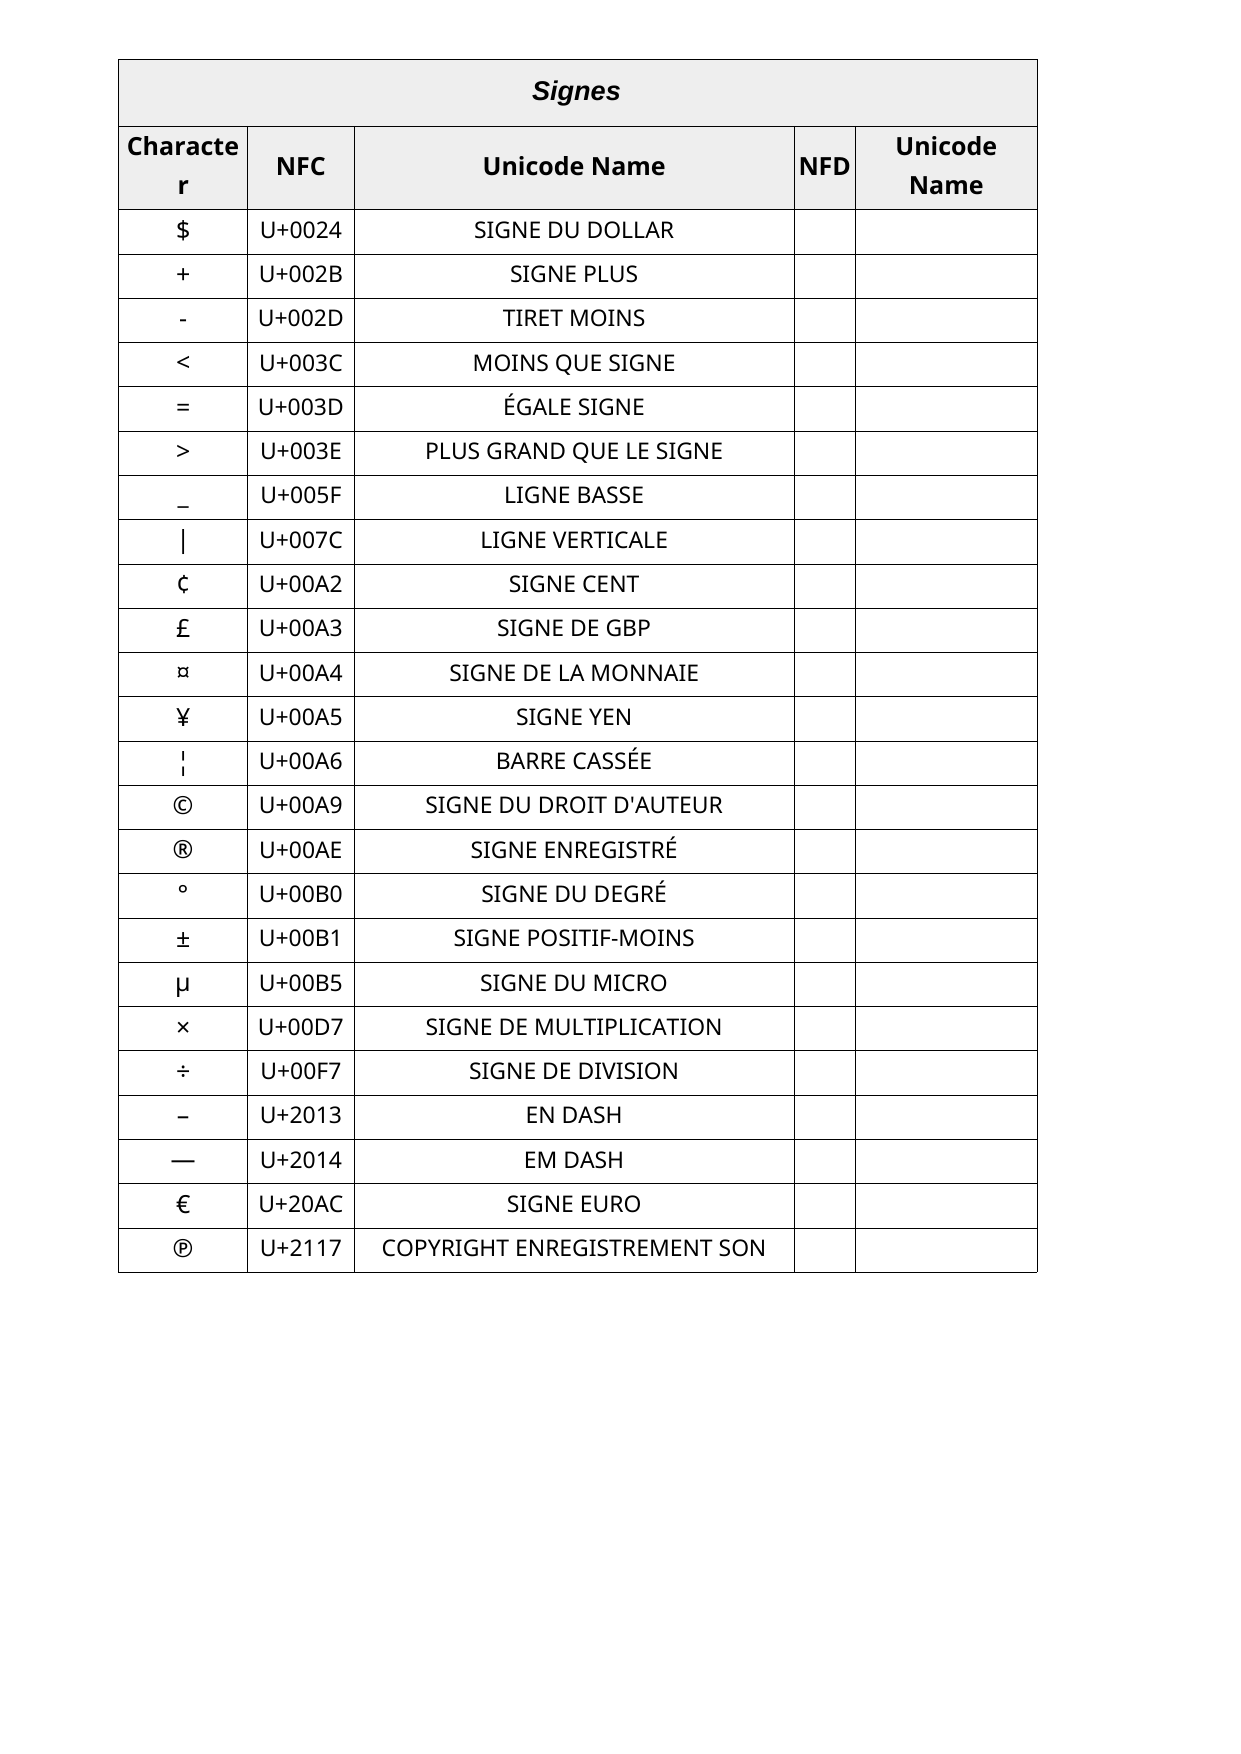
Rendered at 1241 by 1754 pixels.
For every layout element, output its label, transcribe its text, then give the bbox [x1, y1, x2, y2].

table_cell U+00B1 [248, 919, 354, 962]
table_cell [795, 1007, 855, 1050]
table_cell U+005F [248, 476, 354, 519]
table_cell | [119, 520, 247, 563]
table_cell SIGNE CENT [355, 565, 794, 608]
table_cell NFD [795, 127, 855, 209]
table_cell [856, 697, 1037, 741]
table_cell [795, 432, 855, 475]
table_cell SIGNE POSITIF-MOINS [355, 919, 794, 962]
table_cell [856, 210, 1037, 253]
table_cell U+00B0 [248, 874, 354, 918]
table_cell [856, 653, 1037, 696]
table_cell [856, 432, 1037, 475]
table_cell [856, 1007, 1037, 1050]
table_cell BARRE CASSÉE [355, 742, 794, 785]
table_cell Character [119, 127, 247, 209]
table_cell [856, 299, 1037, 342]
table_cell U+003D [248, 387, 354, 431]
table_cell [795, 919, 855, 962]
table_cell ÉGALE SIGNE [355, 387, 794, 431]
table_cell [795, 963, 855, 1006]
table_cell ÷ [119, 1051, 247, 1095]
table_cell $ [119, 210, 247, 253]
table_cell U+002D [248, 299, 354, 342]
table_cell SIGNE DE GBP [355, 609, 794, 652]
table_cell [795, 1140, 855, 1183]
table_cell [795, 1184, 855, 1227]
table_cell Unicode Name [355, 127, 794, 209]
table_cell ¦ [119, 742, 247, 785]
table_cell Unicode Name [856, 127, 1037, 209]
table_cell SIGNE DE MULTIPLICATION [355, 1007, 794, 1050]
table_cell U+00F7 [248, 1051, 354, 1095]
table_cell SIGNE DU DEGRÉ [355, 874, 794, 918]
table_cell [856, 919, 1037, 962]
table_cell NFC [248, 127, 354, 209]
table_cell U+00A5 [248, 697, 354, 741]
table_cell [856, 830, 1037, 873]
table_cell € [119, 1184, 247, 1227]
table_cell U+00B5 [248, 963, 354, 1006]
table_cell [795, 1229, 855, 1272]
table_cell [856, 387, 1037, 431]
table_cell [856, 963, 1037, 1006]
table_cell MOINS QUE SIGNE [355, 343, 794, 386]
table_cell — [119, 1140, 247, 1183]
table_cell U+00A4 [248, 653, 354, 696]
table_cell U+00A9 [248, 786, 354, 829]
table_cell [856, 1140, 1037, 1183]
table_cell ° [119, 874, 247, 918]
table_cell [856, 1184, 1037, 1227]
table_cell [795, 343, 855, 386]
table_cell ¢ [119, 565, 247, 608]
table_cell [795, 255, 855, 298]
table_cell PLUS GRAND QUE LE SIGNE [355, 432, 794, 475]
table_cell U+007C [248, 520, 354, 563]
table_cell _ [119, 476, 247, 519]
table_cell [856, 565, 1037, 608]
table_cell [795, 520, 855, 563]
table_cell SIGNE EURO [355, 1184, 794, 1227]
table_cell [795, 1096, 855, 1139]
table_cell EN DASH [355, 1096, 794, 1139]
table_cell [856, 255, 1037, 298]
table_cell [856, 786, 1037, 829]
table_cell ® [119, 830, 247, 873]
table_cell SIGNE DE DIVISION [355, 1051, 794, 1095]
table_cell U+003E [248, 432, 354, 475]
table_cell SIGNE PLUS [355, 255, 794, 298]
table_cell [856, 609, 1037, 652]
table_cell > [119, 432, 247, 475]
table_cell LIGNE VERTICALE [355, 520, 794, 563]
table_cell U+00A2 [248, 565, 354, 608]
table_cell ℗ [119, 1229, 247, 1272]
table_cell = [119, 387, 247, 431]
table_cell [795, 476, 855, 519]
table_cell [795, 874, 855, 918]
table_cell SIGNE YEN [355, 697, 794, 741]
table_cell SIGNE DE LA MONNAIE [355, 653, 794, 696]
table_cell – [119, 1096, 247, 1139]
table_cell SIGNE DU MICRO [355, 963, 794, 1006]
table_cell SIGNE DU DROIT D'AUTEUR [355, 786, 794, 829]
table_cell SIGNE DU DOLLAR [355, 210, 794, 253]
table_cell £ [119, 609, 247, 652]
table_cell EM DASH [355, 1140, 794, 1183]
table_cell [795, 210, 855, 253]
table_cell U+00A6 [248, 742, 354, 785]
table_cell U+002B [248, 255, 354, 298]
table_cell TIRET MOINS [355, 299, 794, 342]
table_cell [856, 1229, 1037, 1272]
table_cell [795, 387, 855, 431]
table_cell U+00D7 [248, 1007, 354, 1050]
table_cell [795, 697, 855, 741]
table_cell [856, 742, 1037, 785]
table_cell U+003C [248, 343, 354, 386]
table_cell ¤ [119, 653, 247, 696]
table_cell ± [119, 919, 247, 962]
table_cell U+2014 [248, 1140, 354, 1183]
table_cell [856, 1051, 1037, 1095]
table_cell [795, 830, 855, 873]
table_cell + [119, 255, 247, 298]
table_header Signes [119, 60, 1037, 126]
table_cell [856, 1096, 1037, 1139]
table_cell U+0024 [248, 210, 354, 253]
table_cell [856, 520, 1037, 563]
table_cell [795, 742, 855, 785]
table_cell U+2013 [248, 1096, 354, 1139]
table_cell U+2117 [248, 1229, 354, 1272]
table_cell © [119, 786, 247, 829]
table_cell µ [119, 963, 247, 1006]
table_cell [795, 609, 855, 652]
table_cell U+00A3 [248, 609, 354, 652]
table_cell SIGNE ENREGISTRÉ [355, 830, 794, 873]
table_cell [795, 299, 855, 342]
table_cell [856, 874, 1037, 918]
table_cell [795, 565, 855, 608]
table_cell COPYRIGHT ENREGISTREMENT SON [355, 1229, 794, 1272]
table_cell - [119, 299, 247, 342]
table_cell < [119, 343, 247, 386]
table_cell [856, 476, 1037, 519]
table_cell LIGNE BASSE [355, 476, 794, 519]
table_cell × [119, 1007, 247, 1050]
table_cell [795, 1051, 855, 1095]
table_cell U+20AC [248, 1184, 354, 1227]
table_cell [795, 653, 855, 696]
table_cell [795, 786, 855, 829]
table_cell ¥ [119, 697, 247, 741]
table_cell [856, 343, 1037, 386]
table_cell U+00AE [248, 830, 354, 873]
